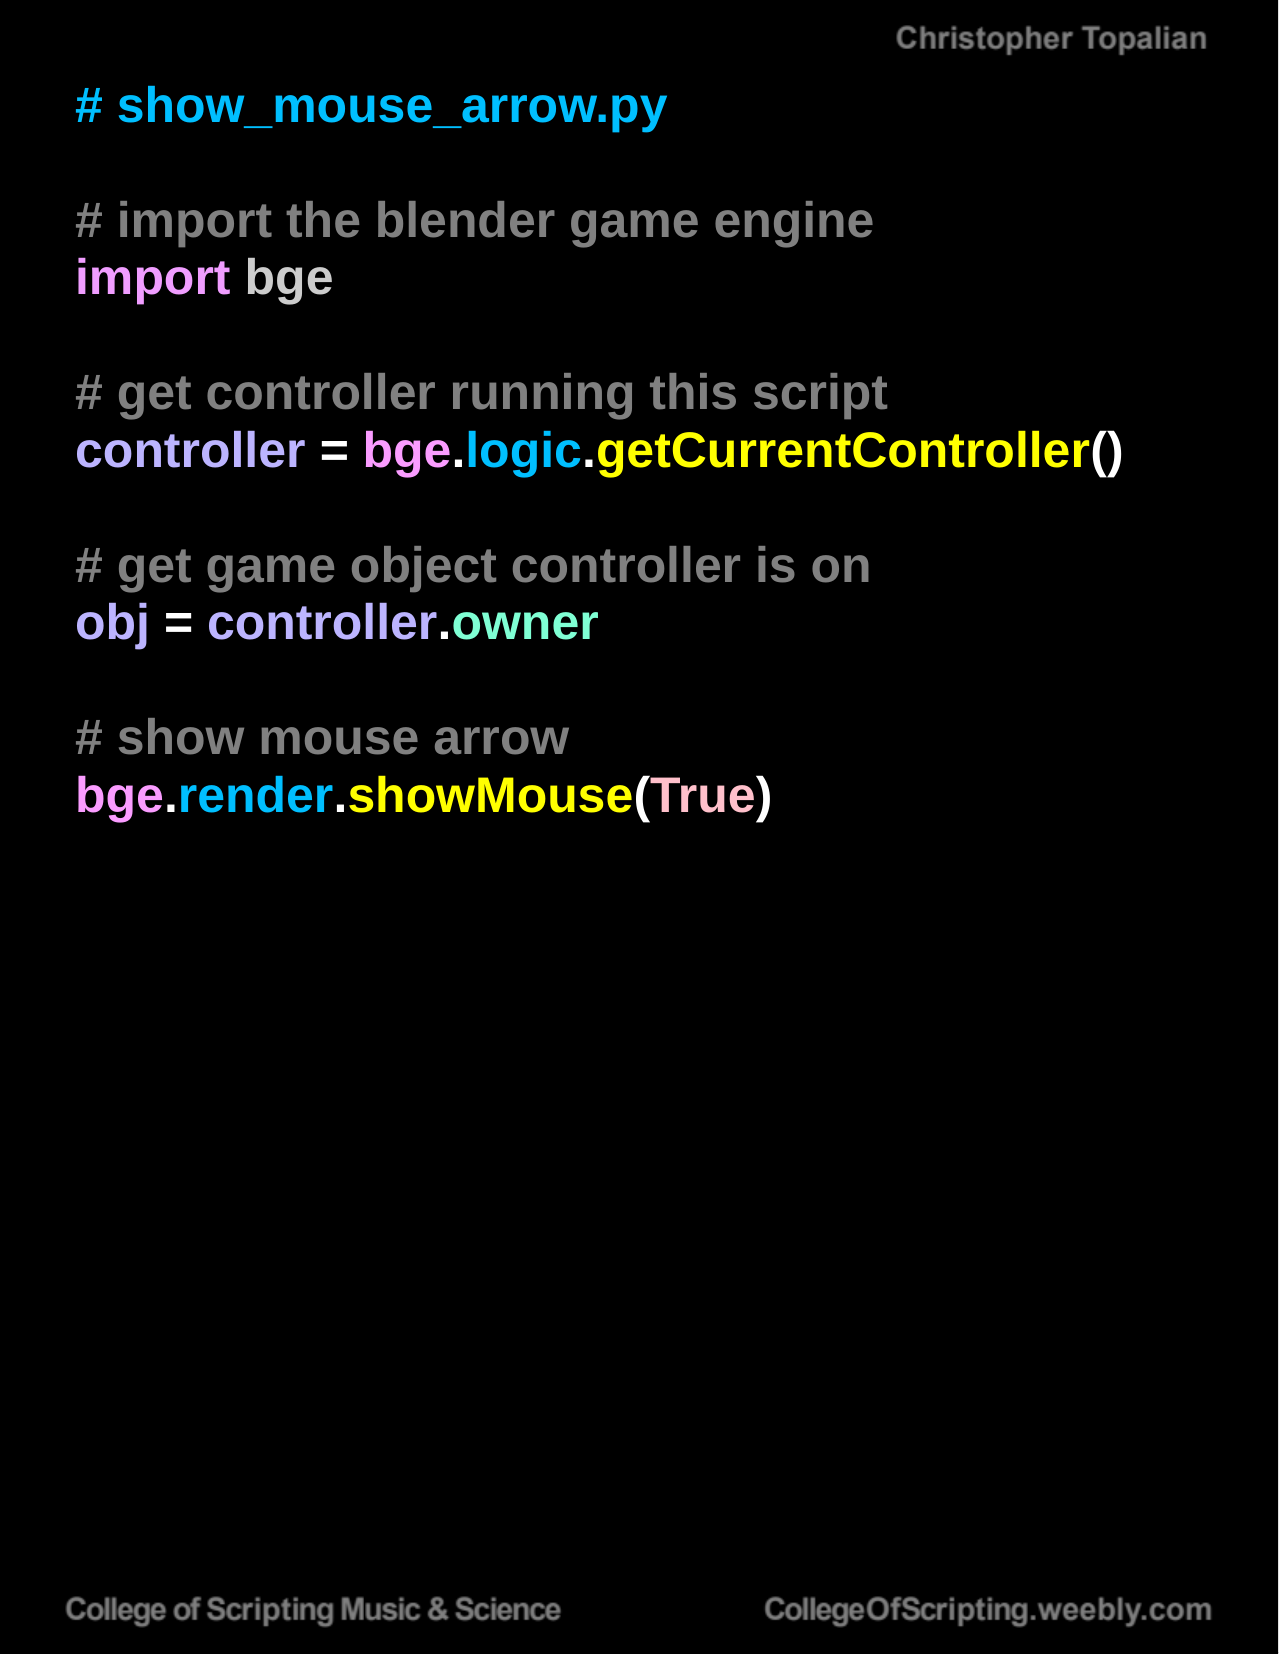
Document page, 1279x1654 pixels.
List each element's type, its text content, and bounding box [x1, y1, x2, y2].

text controller = bge.logic.getCurrentController() [75, 420, 1203, 477]
text bge.render.showMouse(True) [75, 765, 1203, 822]
text # get controller running this script [75, 362, 1203, 420]
subtitle # show_mouse_arrow.py [75, 75, 1203, 132]
text # get game object controller is on [75, 535, 1203, 592]
text obj = controller.owner [75, 592, 1203, 650]
text import bge [75, 247, 1203, 305]
text # import the blender game engine [75, 190, 1203, 247]
text # show mouse arrow [75, 707, 1203, 765]
